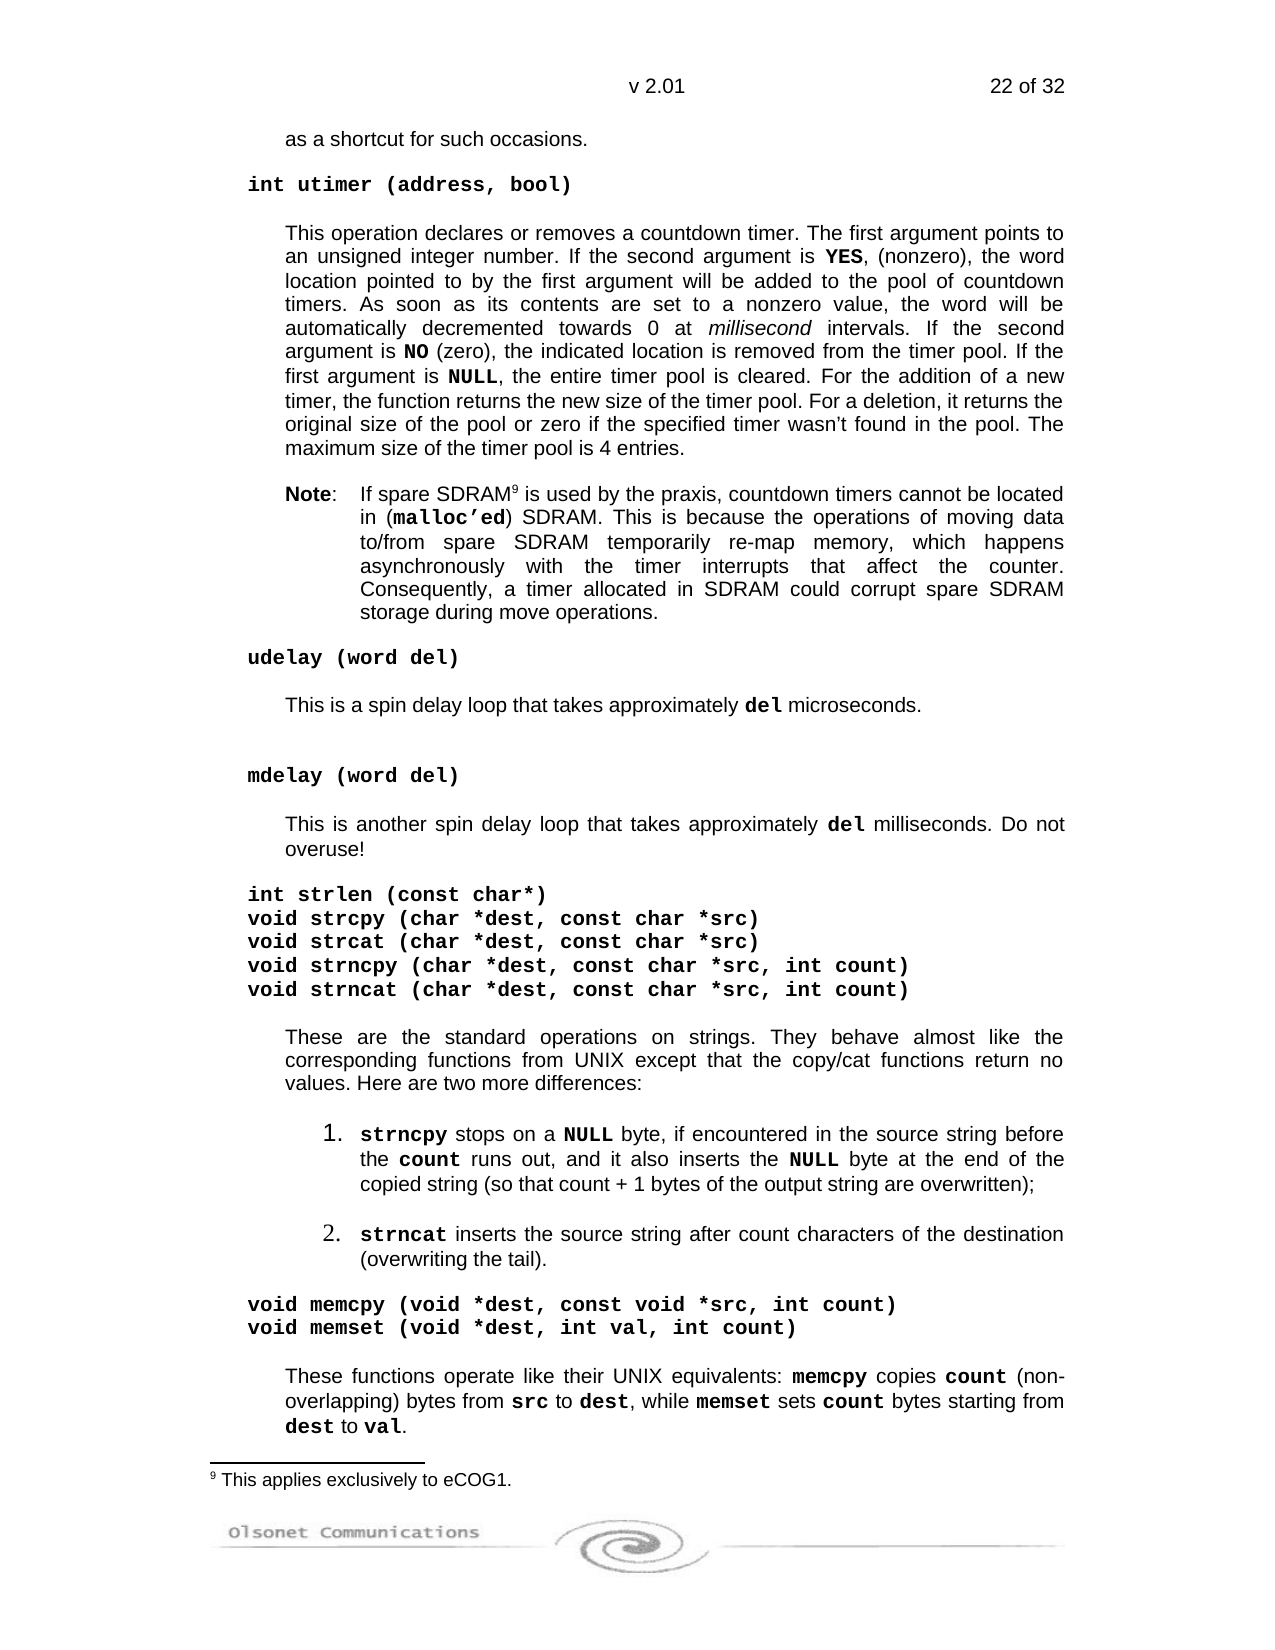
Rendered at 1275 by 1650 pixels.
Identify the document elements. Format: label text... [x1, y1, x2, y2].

text void strcpy (char *dest, const char *src) [247, 908, 1065, 931]
text void memset (void *dest, int val, int count) [247, 1317, 1065, 1341]
text These are the standard operations on strings. They behave almost like the corresponding functions from UNIX except that the copy/cat functions return no values. Here are two more differences: [285, 1025, 1065, 1095]
text This is another spin delay loop that takes approximately del milliseconds. Do not overuse! [285, 812, 1065, 861]
text int utimer (address, bool) [247, 174, 1065, 198]
list strncat inserts the source string after count characters of the destination (overwriting the tail). [322, 1219, 1065, 1271]
list strncpy stops on a NULL byte, if encountered in the source string before the count runs out, and it also inserts the NULL byte at the end of the copied string (so that count + 1 bytes of the output string are overwritten); [322, 1118, 1065, 1196]
text void memcpy (void *dest, const void *src, int count) [247, 1294, 1065, 1317]
text int strlen (const char*) [247, 884, 1065, 908]
text This is a spin delay loop that takes approximately del microseconds. [285, 694, 1065, 719]
text void strcat (char *dest, const char *src) [247, 931, 1065, 955]
text Note: If spare SDRAM is used by the praxis, countdown timers cannot be located in (malloc’ed) SDRAM. This is because the operations of moving data to/from spare SDRAM temporarily re-map memory, which happens asynchronously with the timer interrupts that affect the counter. Consequently, a timer allocated in SDRAM could corrupt spare SDRAM storage during move operations. [285, 483, 1065, 624]
text void strncat (char *dest, const char *src, int count) [247, 978, 1065, 1002]
text as a shortcut for such occasions. [285, 128, 1065, 151]
text These functions operate like their UNIX equivalents: memcpy copies count (non-overlapping) bytes from src to dest, while memset sets count bytes starting from dest to val. [285, 1364, 1065, 1439]
picture [210, 1504, 1065, 1596]
text This operation declares or removes a countdown timer. The first argument points to an unsigned integer number. If the second argument is YES, (nonzero), the word location pointed to by the first argument will be added to the pool of countdown timers. As soon as its contents are set to a nonzero value, the word will be automatically decremented towards 0 at millisecond intervals. If the second argument is NO (zero), the indicated location is removed from the timer pool. If the first argument is NULL, the entire timer pool is cleared. For the addition of a new timer, the function returns the new size of the timer pool. For a deletion, it returns the original size of the pool or zero if the specified timer wasn’t found in the pool. The maximum size of the timer pool is 4 entries. [285, 221, 1065, 459]
text mdelay (word del) [247, 766, 1065, 789]
text void strncpy (char *dest, const char *src, int count) [247, 955, 1065, 978]
text udelay (word del) [247, 647, 1065, 671]
text This applies exclusively to eCOG1. [210, 1469, 1065, 1490]
